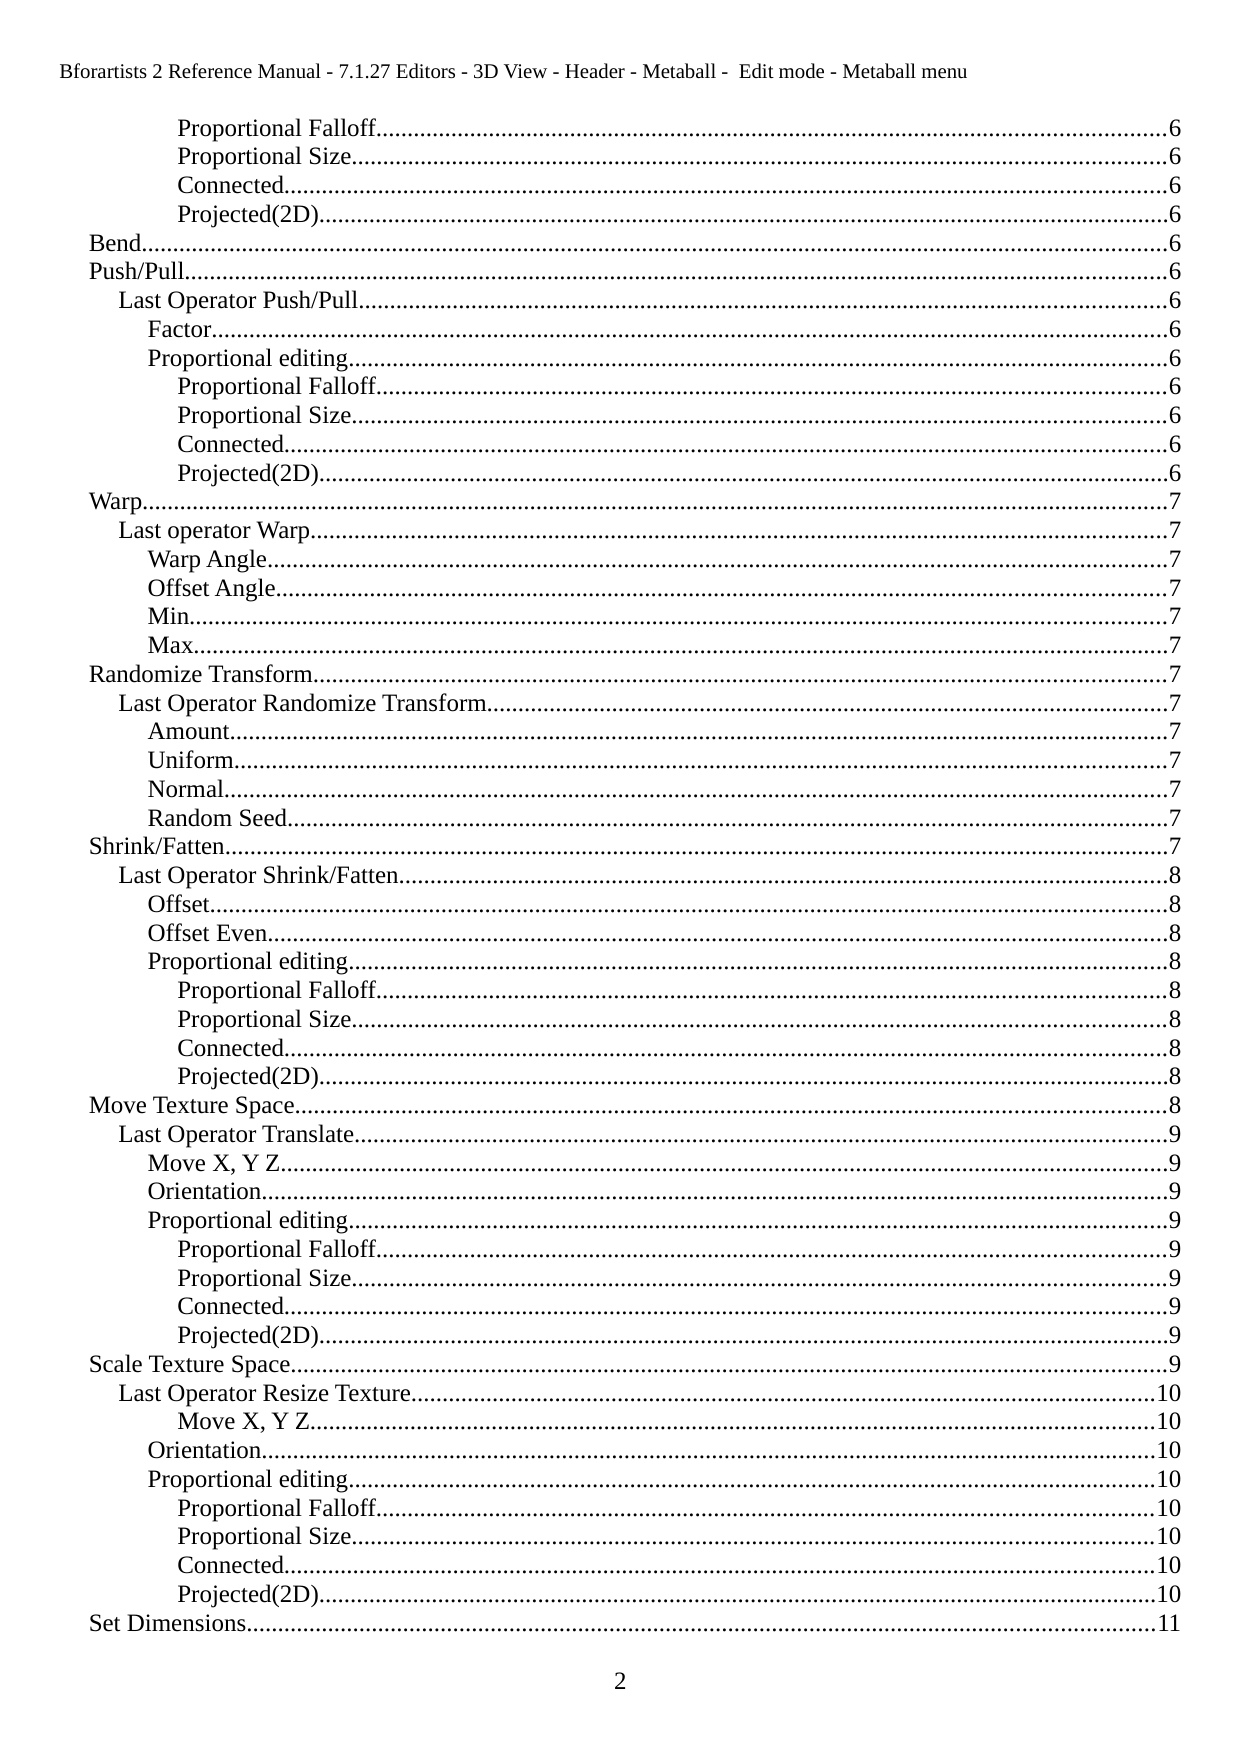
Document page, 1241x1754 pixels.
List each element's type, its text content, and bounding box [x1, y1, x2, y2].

text Proportional Falloff 6 [177, 371, 1181, 400]
text Proportional editing 9 [147, 1205, 1181, 1234]
text Proportional Size 6 [177, 400, 1181, 429]
text Projected(2D) 10 [177, 1579, 1181, 1608]
text Projected(2D) 6 [177, 458, 1181, 486]
text Connected 8 [177, 1033, 1181, 1061]
text Bend 6 [88, 228, 1181, 256]
text Proportional Falloff 10 [177, 1493, 1181, 1521]
text Connected 10 [177, 1550, 1181, 1579]
text Last Operator Resize Texture 10 [118, 1378, 1181, 1406]
text Projected(2D) 8 [177, 1061, 1181, 1090]
text Proportional Falloff 6 [177, 113, 1181, 141]
text Move X, Y Z 9 [147, 1148, 1181, 1176]
text Offset Even 8 [147, 918, 1181, 946]
text Proportional Size 8 [177, 1004, 1181, 1033]
text Move X, Y Z 10 [177, 1406, 1181, 1435]
text Proportional editing 8 [147, 946, 1181, 975]
text Projected(2D) 6 [177, 199, 1181, 228]
text Last Operator Randomize Transform 7 [118, 688, 1181, 716]
text Move Texture Space 8 [88, 1090, 1181, 1119]
text Normal 7 [147, 774, 1181, 803]
text Connected 9 [177, 1291, 1181, 1320]
text Offset 8 [147, 889, 1181, 918]
text Orientation 9 [147, 1176, 1181, 1205]
text Random Seed 7 [147, 803, 1181, 831]
text Warp Angle 7 [147, 544, 1181, 573]
text Warp 7 [88, 486, 1181, 515]
text Scale Texture Space 9 [88, 1349, 1181, 1378]
text Push/Pull 6 [88, 256, 1181, 285]
text Offset Angle 7 [147, 573, 1181, 601]
text Set Dimensions 11 [88, 1608, 1181, 1636]
text Last operator Warp 7 [118, 515, 1181, 544]
text Proportional Size 9 [177, 1263, 1181, 1291]
text Proportional Falloff 9 [177, 1234, 1181, 1263]
text Amount 7 [147, 716, 1181, 745]
text Proportional Size 6 [177, 141, 1181, 170]
text Randomize Transform 7 [88, 659, 1181, 688]
text Last Operator Translate 9 [118, 1119, 1181, 1148]
text Factor 6 [147, 314, 1181, 343]
text Projected(2D) 9 [177, 1320, 1181, 1349]
text Proportional editing 10 [147, 1464, 1181, 1493]
text Max 7 [147, 630, 1181, 659]
text Connected 6 [177, 429, 1181, 458]
text Orientation 10 [147, 1435, 1181, 1464]
text Proportional Size 10 [177, 1521, 1181, 1550]
text Proportional editing 6 [147, 343, 1181, 371]
text Last Operator Shrink/Fatten 8 [118, 860, 1181, 889]
text Min 7 [147, 601, 1181, 630]
text Uniform 7 [147, 745, 1181, 774]
text Connected 6 [177, 170, 1181, 199]
text Proportional Falloff 8 [177, 975, 1181, 1004]
text Shrink/Fatten 7 [88, 831, 1181, 860]
text Last Operator Push/Pull 6 [118, 285, 1181, 314]
